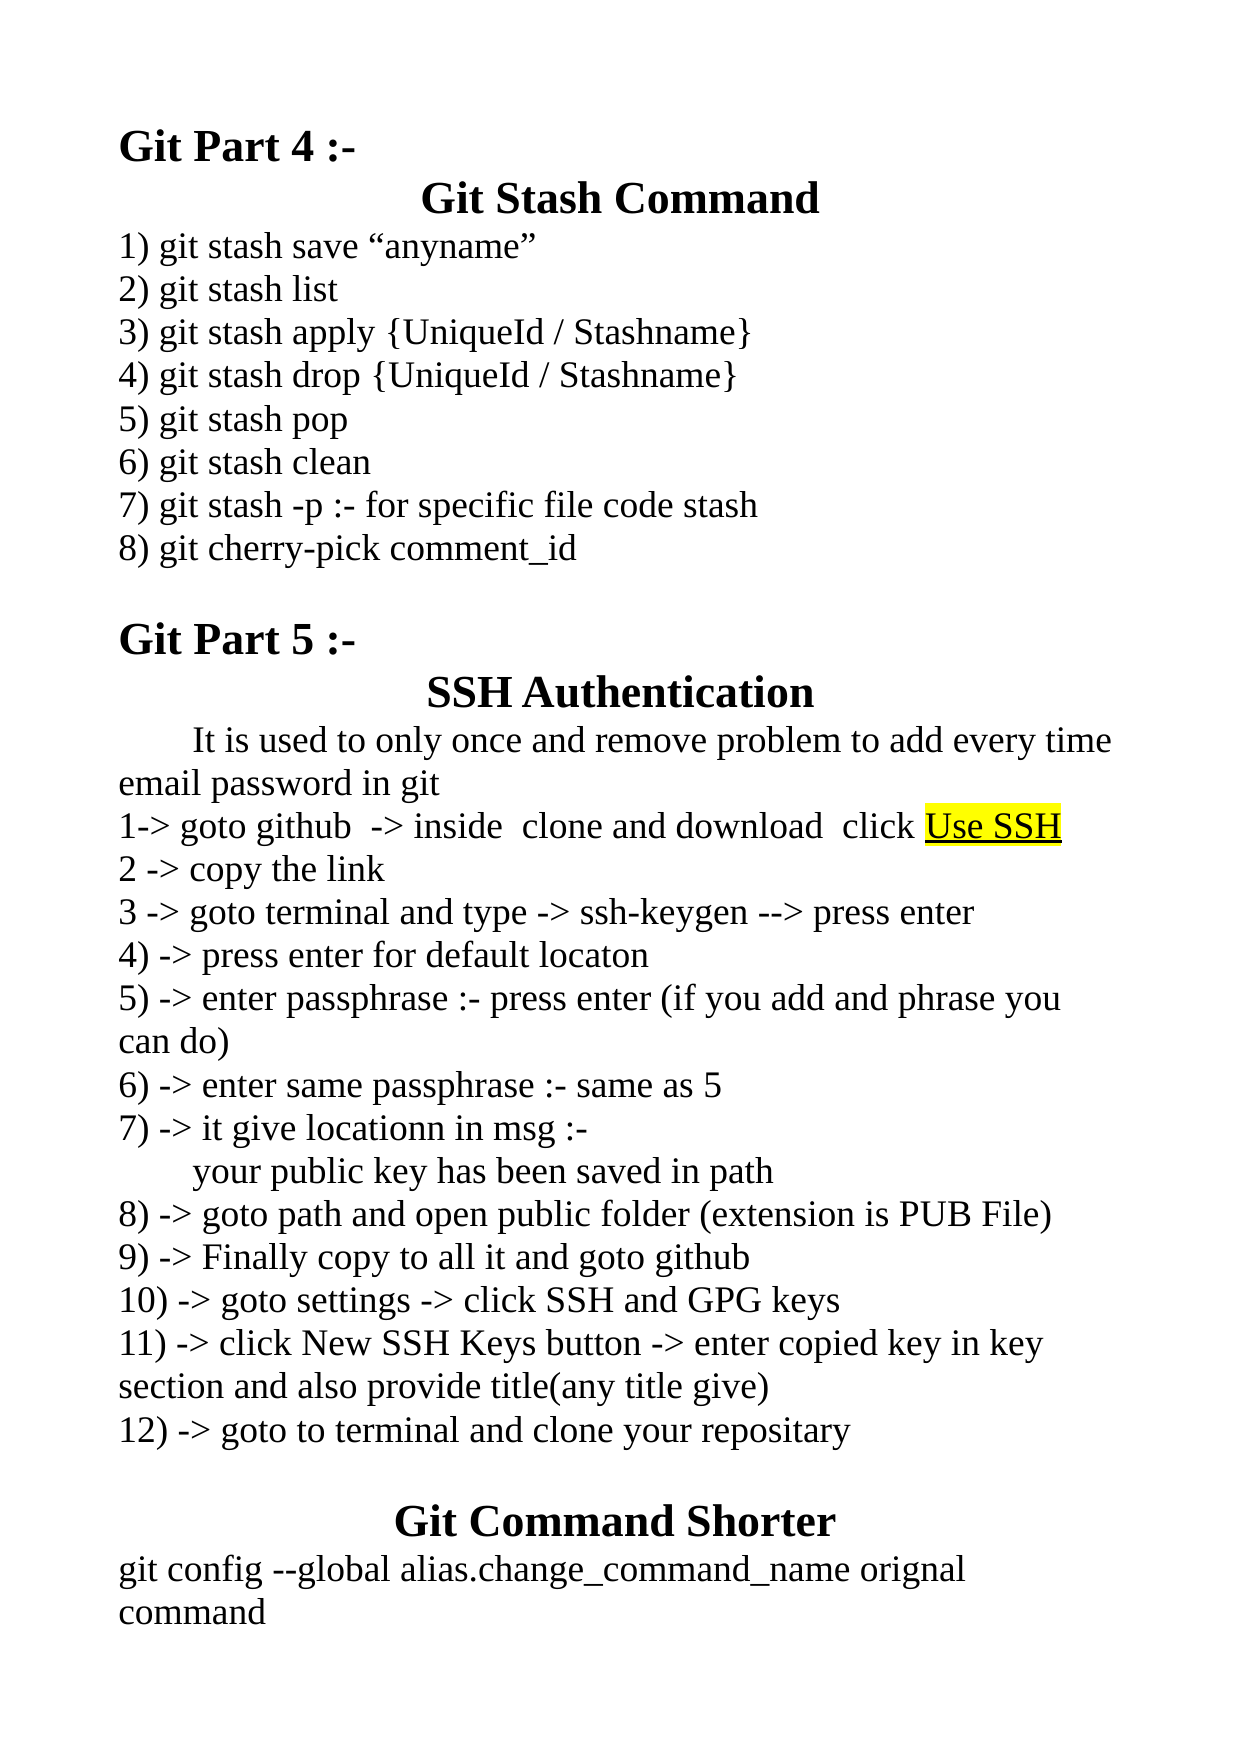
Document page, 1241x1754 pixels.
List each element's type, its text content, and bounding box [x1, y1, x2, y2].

text 10) -> goto settings -> click SSH and GPG keys [118, 1278, 1122, 1321]
text Git Stash Command [118, 171, 1122, 223]
text 11) -> click New SSH Keys button -> enter copied key in key section and also provide title(any title give) [118, 1321, 1122, 1407]
text 8) -> goto path and open public folder (extension is PUB File) [118, 1191, 1122, 1234]
text 3) git stash apply {UniqueId / Stashname} [118, 310, 1122, 353]
text 7) git stash -p :- for specific file code stash [118, 482, 1122, 525]
text git config --global alias.change_command_name orignal command [118, 1546, 1122, 1632]
text 1-> goto github -> inside clone and download click Use SSH [118, 803, 1122, 846]
text 6) git stash clean [118, 439, 1122, 482]
text 8) git cherry-pick comment_id [118, 525, 1122, 568]
text 4) git stash drop {UniqueId / Stashname} [118, 353, 1122, 396]
text 5) git stash pop [118, 396, 1122, 439]
text 5) -> enter passphrase :- press enter (if you add and phrase you can do) [118, 976, 1122, 1062]
text It is used to only once and remove problem to add every time email password in git [118, 717, 1122, 803]
text 9) -> Finally copy to all it and goto github [118, 1234, 1122, 1278]
text Git Part 4 :- [118, 118, 1122, 171]
text your public key has been saved in path [118, 1148, 1122, 1191]
text Git Part 5 :- [118, 612, 1122, 664]
text 3 -> goto terminal and type -> ssh-keygen --> press enter [118, 889, 1122, 933]
text Git Command Shorter [118, 1493, 1122, 1546]
text 2) git stash list [118, 267, 1122, 310]
text SSH Authentication [118, 664, 1122, 717]
text 4) -> press enter for default locaton [118, 933, 1122, 976]
text 2 -> copy the link [118, 846, 1122, 889]
text 6) -> enter same passphrase :- same as 5 [118, 1062, 1122, 1105]
text 12) -> goto to terminal and clone your repositary [118, 1407, 1122, 1450]
text 1) git stash save “anyname” [118, 223, 1122, 267]
text 7) -> it give locationn in msg :- [118, 1105, 1122, 1148]
